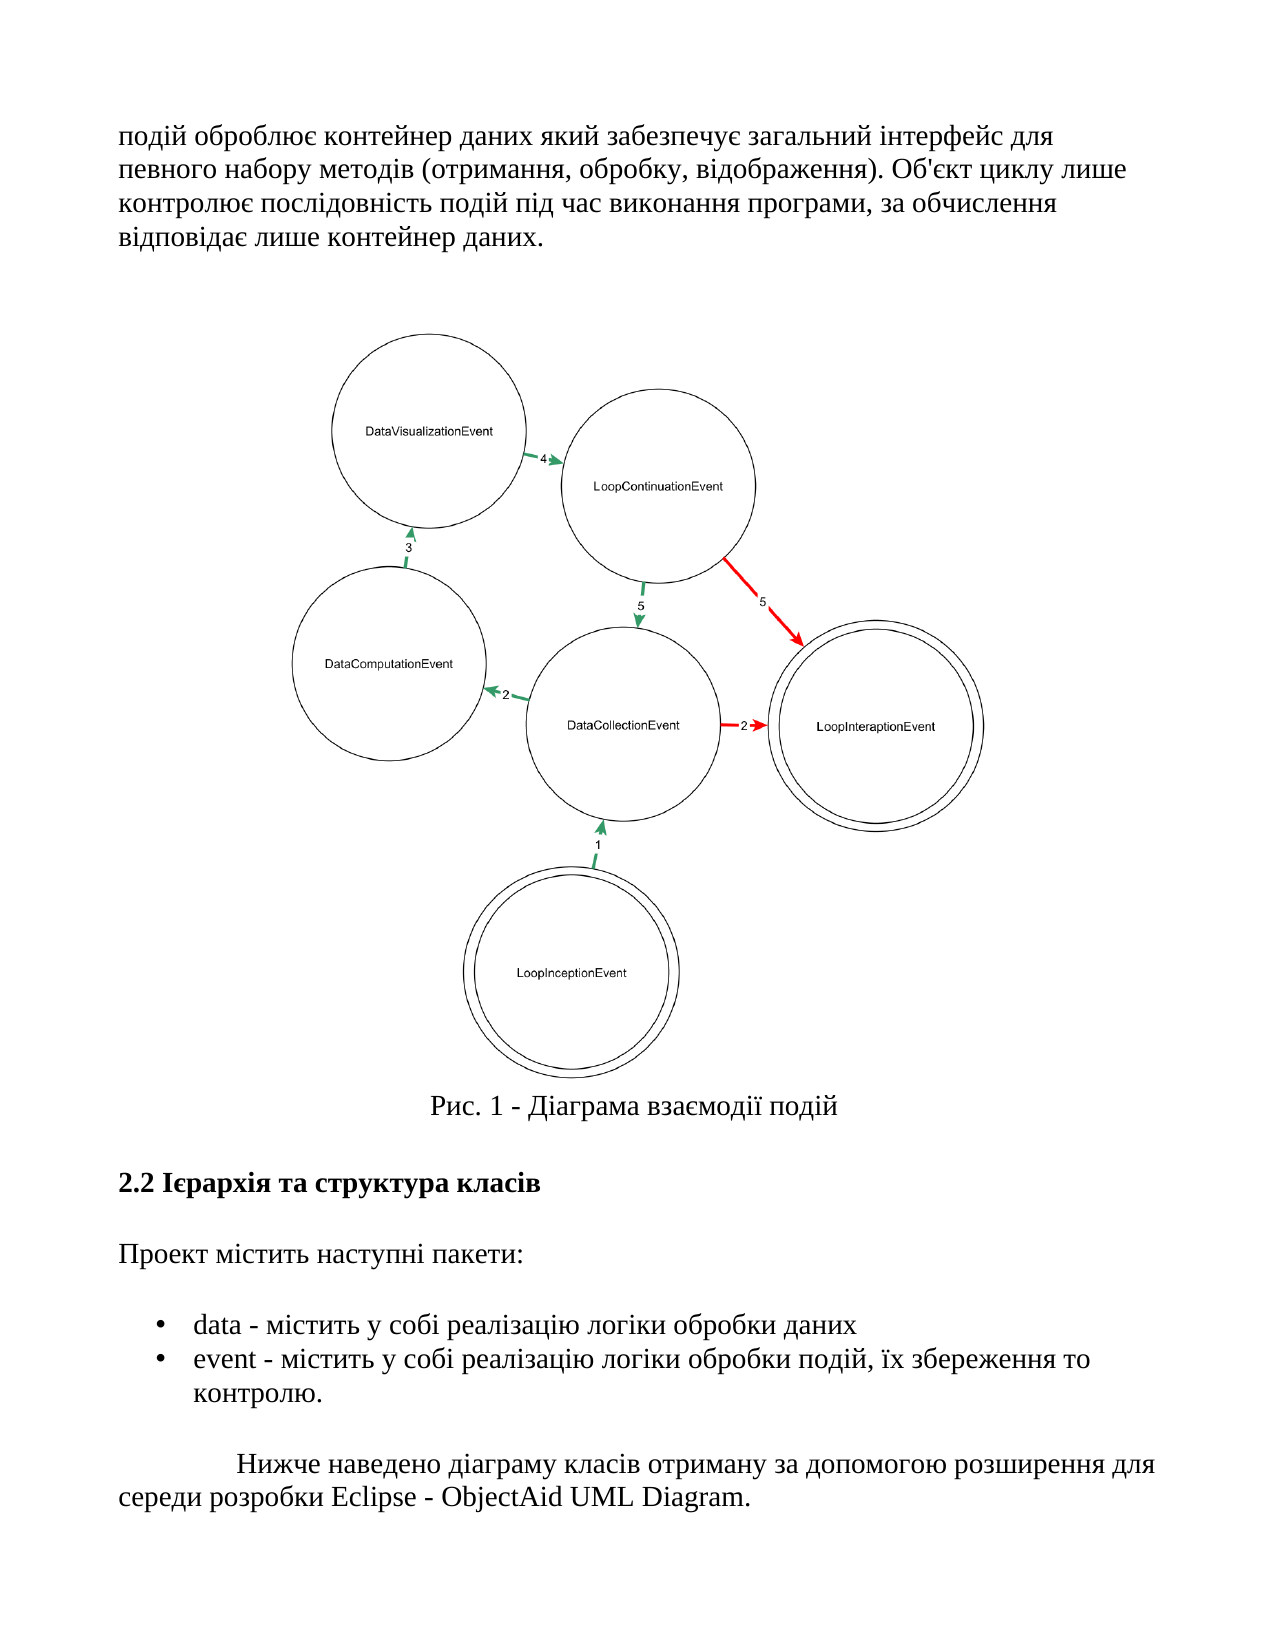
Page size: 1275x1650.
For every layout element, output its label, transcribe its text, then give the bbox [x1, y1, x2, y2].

list event - містить у собі реалізацію логіки обробки подій, їх збереження то контролю. [156, 1341, 1157, 1408]
text подій оброблює контейнер даних який забезпечує загальний інтерфейс для певного набору методів (отримання, обробку, відображення). Об'єкт циклу лише контролює послідовність подій під час виконання програми, за обчислення відповідає лише контейнер даних. [118, 118, 1157, 252]
text Нижче наведено діаграму класів отриману за допомогою розширення для середи розробки Eclipse - ObjectAid UML Diagram. [118, 1446, 1157, 1513]
text Рис. 1 - Діаграма взаємодії подій [118, 342, 1157, 1122]
text Проект містить наступні пакети: [118, 1236, 1157, 1270]
picture [281, 323, 994, 1089]
text 2.2 Ієрархія та структура класів [118, 1165, 1157, 1199]
list data - містить у собі реалізацію логіки обробки даних [156, 1307, 1157, 1341]
